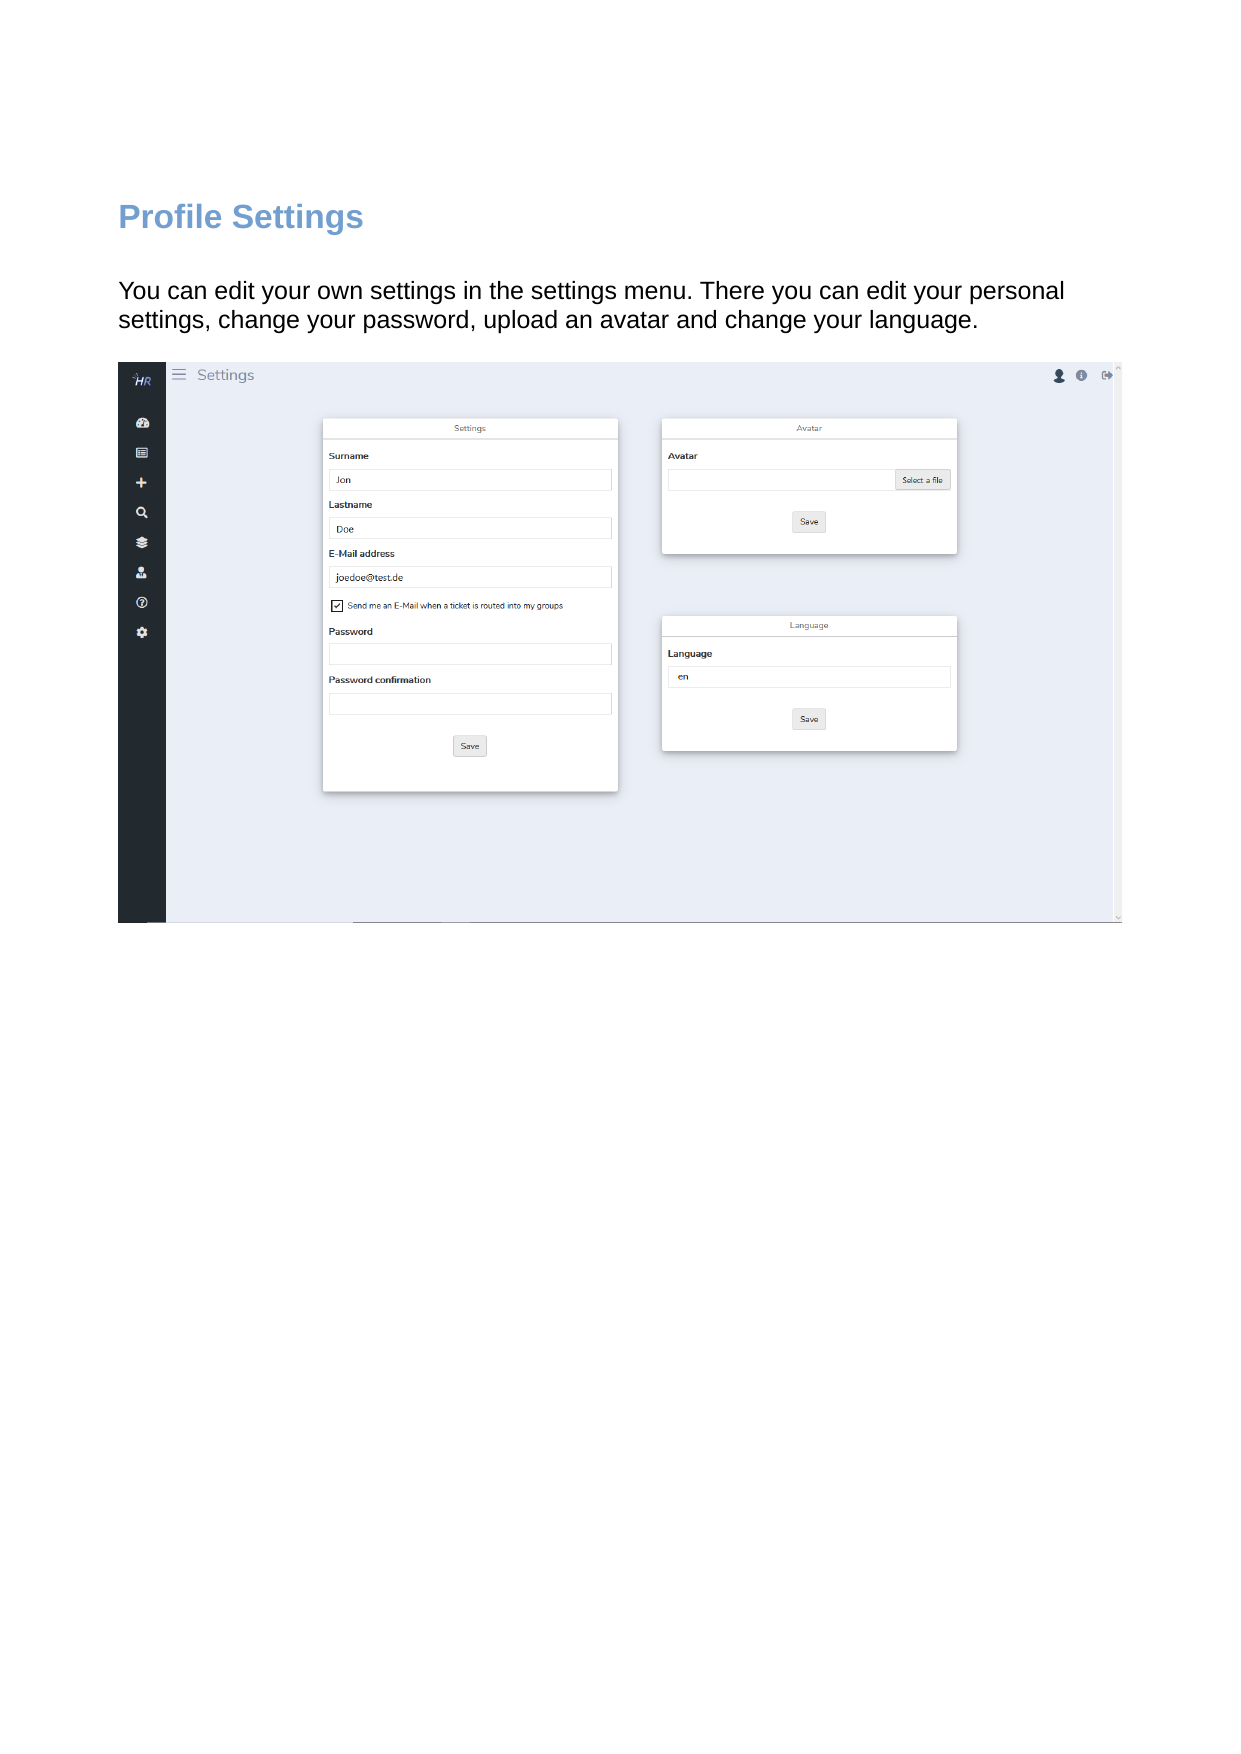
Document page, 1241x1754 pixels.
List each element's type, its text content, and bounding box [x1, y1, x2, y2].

picture [118, 362, 1123, 923]
subtitle Profile Settings [118, 196, 1122, 235]
text You can edit your own settings in the settings menu. There you can edit your personal settings, change your password, upload an avatar and change your language. [118, 276, 1122, 334]
